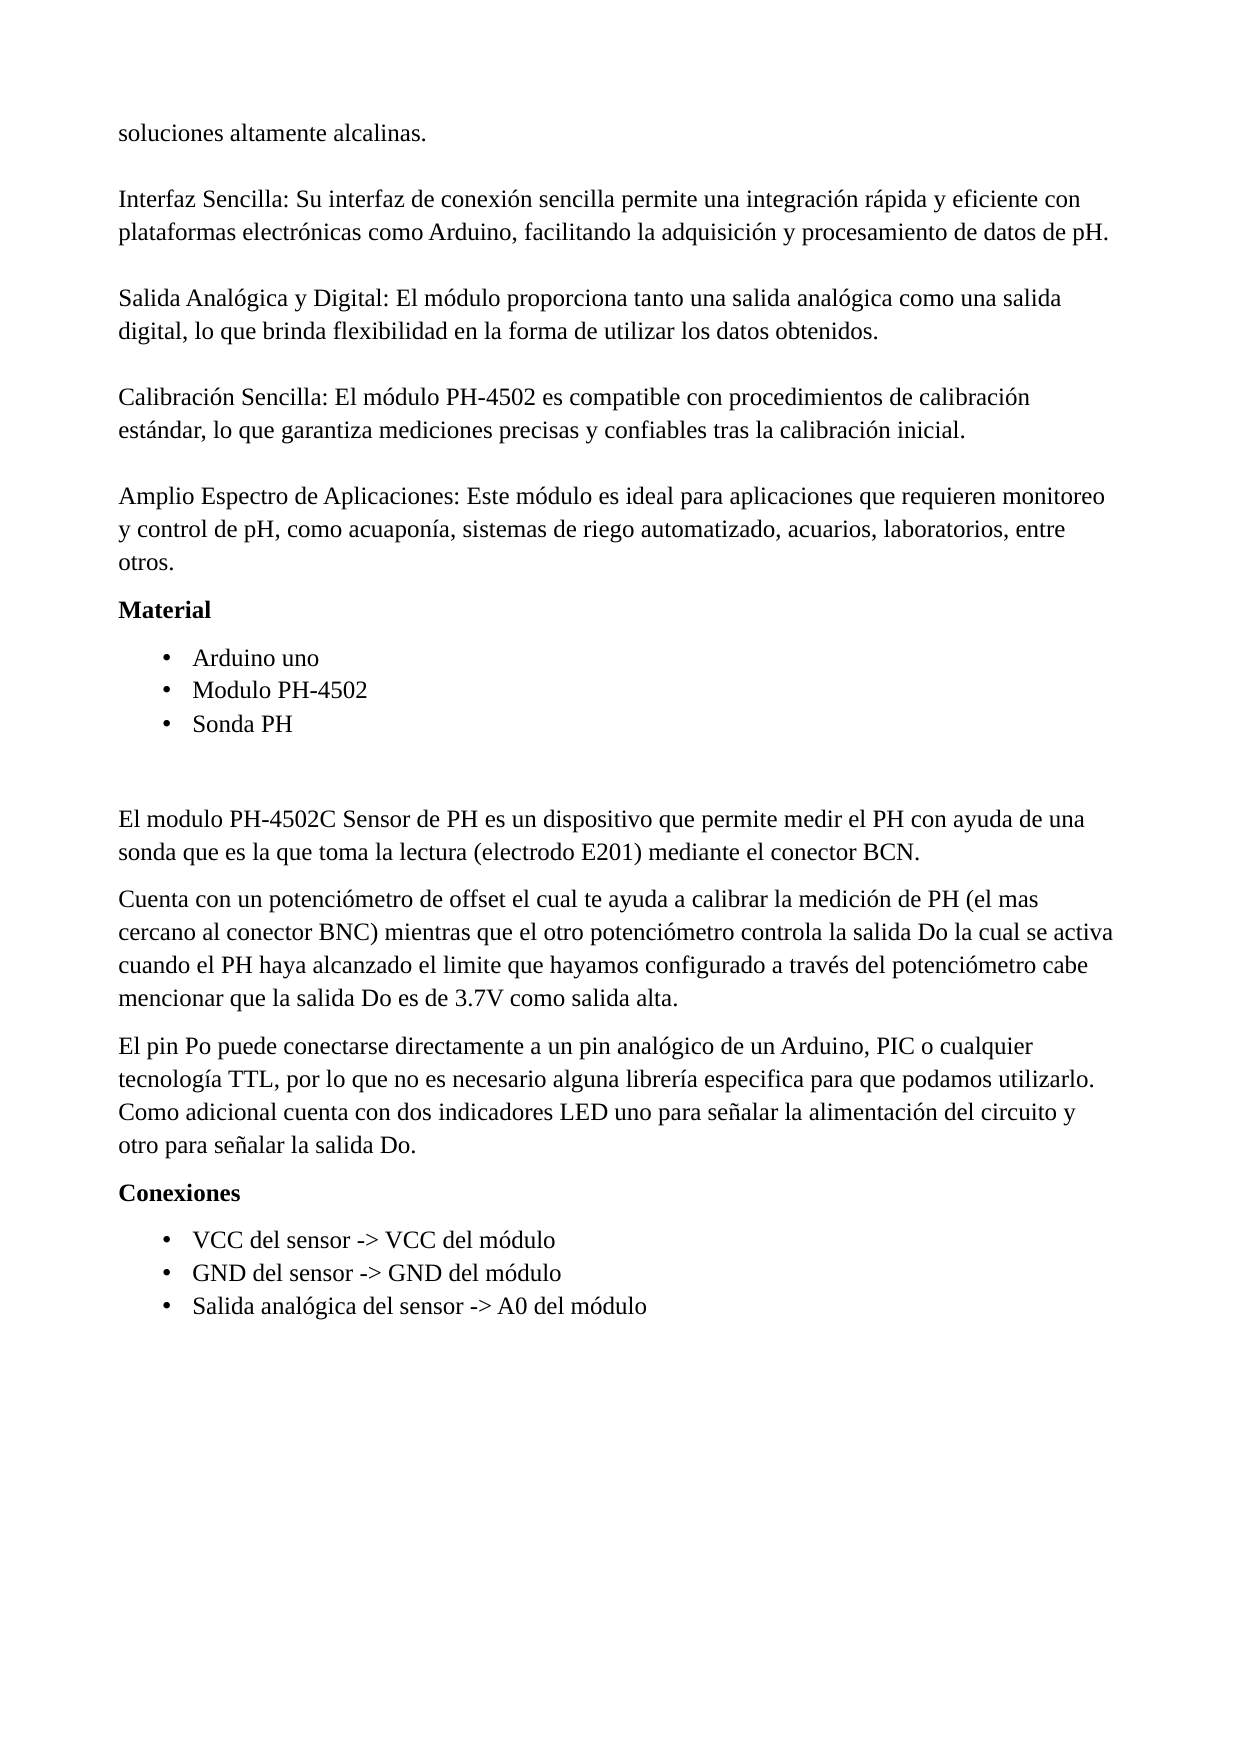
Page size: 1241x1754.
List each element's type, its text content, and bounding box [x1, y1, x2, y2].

text Conexiones [118, 1178, 1122, 1207]
text soluciones altamente alcalinas. Interfaz Sencilla: Su interfaz de conexión sencilla permite una integración rápida y eficiente con plataformas electrónicas como Arduino, facilitando la adquisición y procesamiento de datos de pH. Salida Analógica y Digital: El módulo proporciona tanto una salida analógica como una salida digital, lo que brinda flexibilidad en la forma de utilizar los datos obtenidos. Calibración Sencilla: El módulo PH-4502 es compatible con procedimientos de calibración estándar, lo que garantiza mediciones precisas y confiables tras la calibración inicial. Amplio Espectro de Aplicaciones: Este módulo es ideal para aplicaciones que requieren monitoreo y control de pH, como acuaponía, sistemas de riego automatizado, acuarios, laboratorios, entre otros. [118, 118, 1122, 576]
text Cuenta con un potenciómetro de offset el cual te ayuda a calibrar la medición de PH (el mas cercano al conector BNC) mientras que el otro potenciómetro controla la salida Do la cual se activa cuando el PH haya alcanzado el limite que hayamos configurado a través del potenciómetro cabe mencionar que la salida Do es de 3.7V como salida alta. [118, 884, 1122, 1012]
list GND del sensor -> GND del módulo [162, 1258, 1122, 1287]
list Salida analógica del sensor -> A0 del módulo [162, 1291, 1122, 1320]
text El pin Po puede conectarse directamente a un pin analógico de un Arduino, PIC o cualquier tecnología TTL, por lo que no es necesario alguna librería especifica para que podamos utilizarlo. Como adicional cuenta con dos indicadores LED uno para señalar la alimentación del circuito y otro para señalar la salida Do. [118, 1031, 1122, 1159]
list Arduino uno [162, 643, 1122, 671]
text El modulo PH-4502C Sensor de PH es un dispositivo que permite medir el PH con ayuda de una sonda que es la que toma la lectura (electrodo E201) mediante el conector BCN. [118, 804, 1122, 866]
list VCC del sensor -> VCC del módulo [162, 1225, 1122, 1254]
list Sonda PH [162, 709, 1122, 737]
text Material [118, 595, 1122, 624]
list Modulo PH-4502 [162, 676, 1122, 704]
